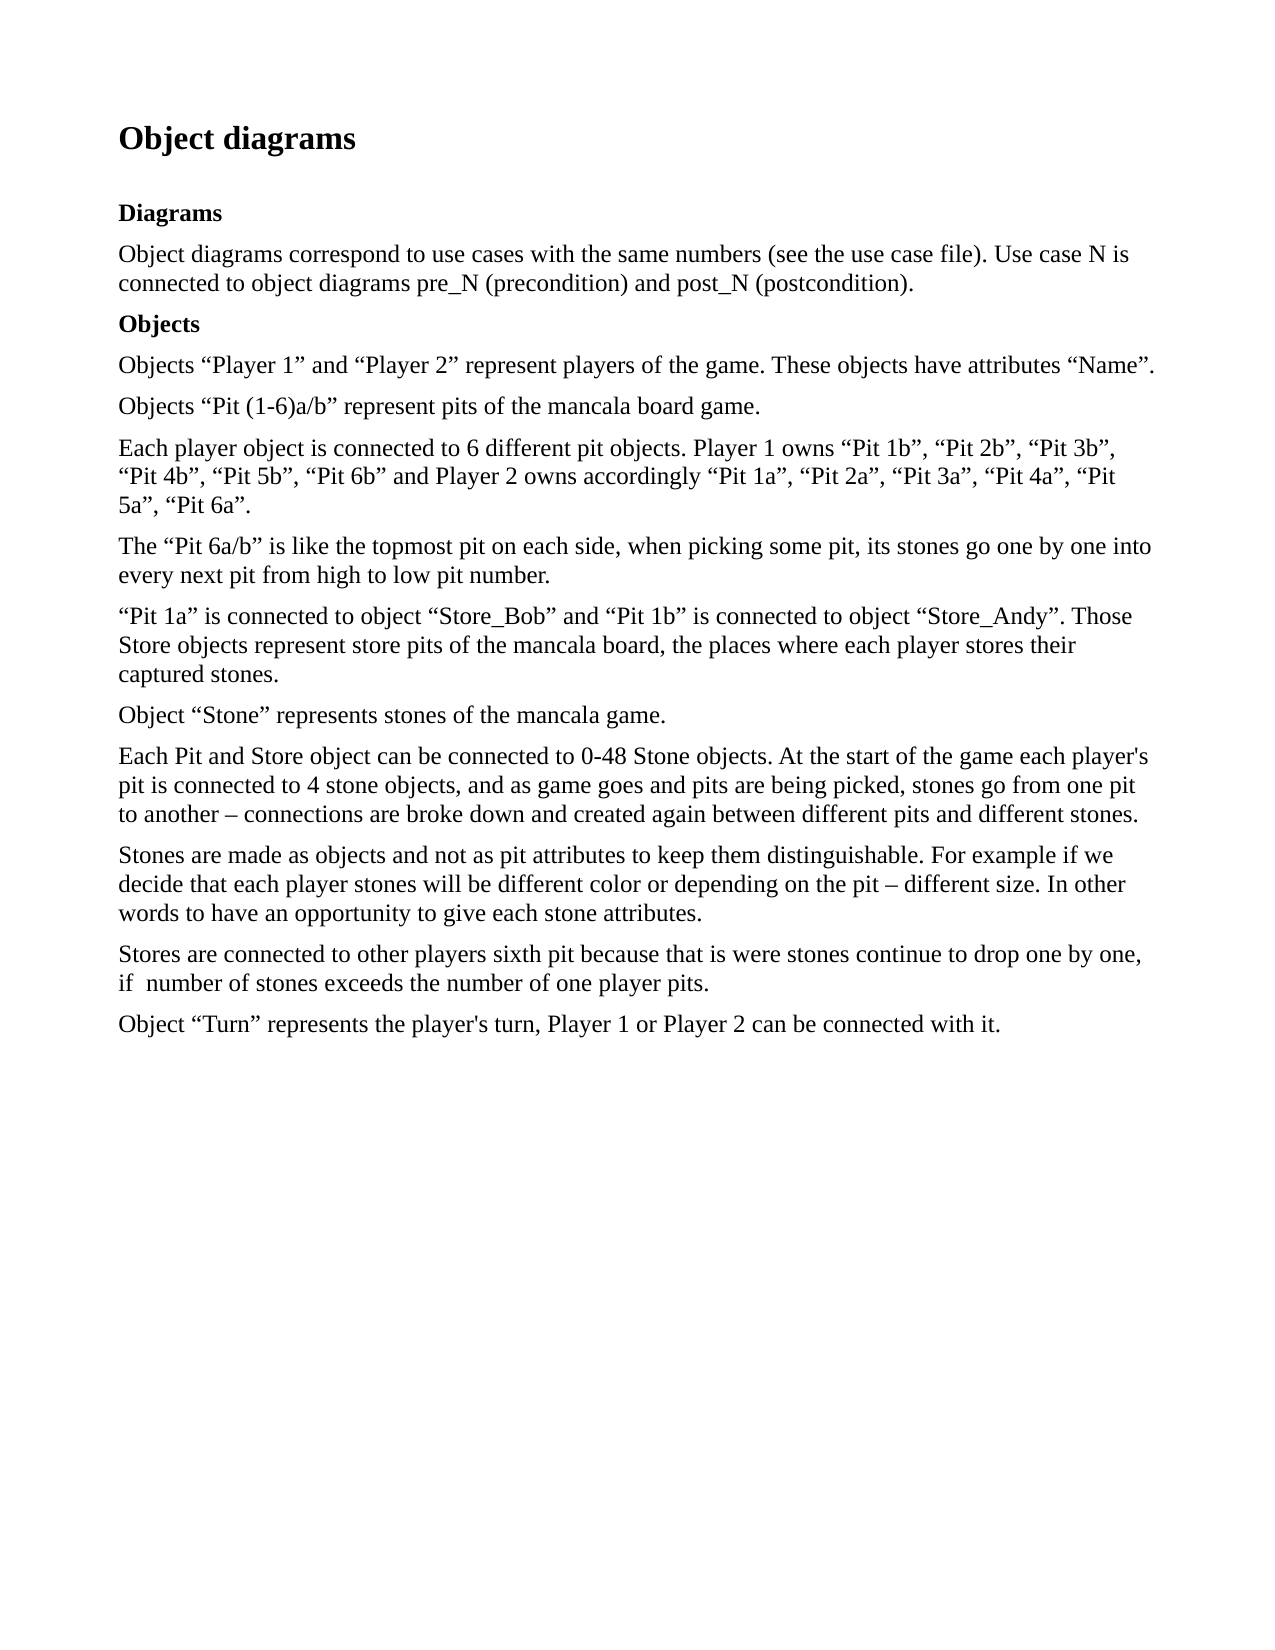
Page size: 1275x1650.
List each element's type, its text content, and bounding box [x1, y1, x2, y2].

text Object “Stone” represents stones of the mancala game. [118, 700, 1157, 729]
text Stones are made as objects and not as pit attributes to keep them distinguishable. For example if we decide that each player stones will be different color or depending on the pit – different size. In other words to have an opportunity to give each stone attributes. [118, 840, 1157, 926]
text Diagrams [118, 198, 1157, 226]
text Each player object is connected to 6 different pit objects. Player 1 owns “Pit 1b”, “Pit 2b”, “Pit 3b”, “Pit 4b”, “Pit 5b”, “Pit 6b” and Player 2 owns accordingly “Pit 1a”, “Pit 2a”, “Pit 3a”, “Pit 4a”, “Pit 5a”, “Pit 6a”. [118, 433, 1157, 519]
text Objects “Pit (1-6)a/b” represent pits of the mancala board game. [118, 391, 1157, 420]
text Object diagrams [118, 118, 1157, 156]
text “Pit 1a” is connected to object “Store_Bob” and “Pit 1b” is connected to object “Store_Andy”. Those Store objects represent store pits of the mancala board, the places where each player stores their captured stones. [118, 601, 1157, 688]
text Objects “Player 1” and “Player 2” represent players of the game. These objects have attributes “Name”. [118, 350, 1157, 379]
text Stores are connected to other players sixth pit because that is were stones continue to drop one by one, if number of stones exceeds the number of one player pits. [118, 939, 1157, 996]
text Object diagrams correspond to use cases with the same numbers (see the use case file). Use case N is connected to object diagrams pre_N (precondition) and post_N (postcondition). [118, 239, 1157, 296]
text Objects [118, 309, 1157, 338]
text The “Pit 6a/b” is like the topmost pit on each side, when picking some pit, its stones go one by one into every next pit from high to low pit number. [118, 531, 1157, 589]
text Each Pit and Store object can be connected to 0-48 Stone objects. At the start of the game each player's pit is connected to 4 stone objects, and as game goes and pits are being picked, stones go from one pit to another – connections are broke down and created again between different pits and different stones. [118, 741, 1157, 828]
text Object “Turn” represents the player's turn, Player 1 or Player 2 can be connected with it. [118, 1009, 1157, 1038]
